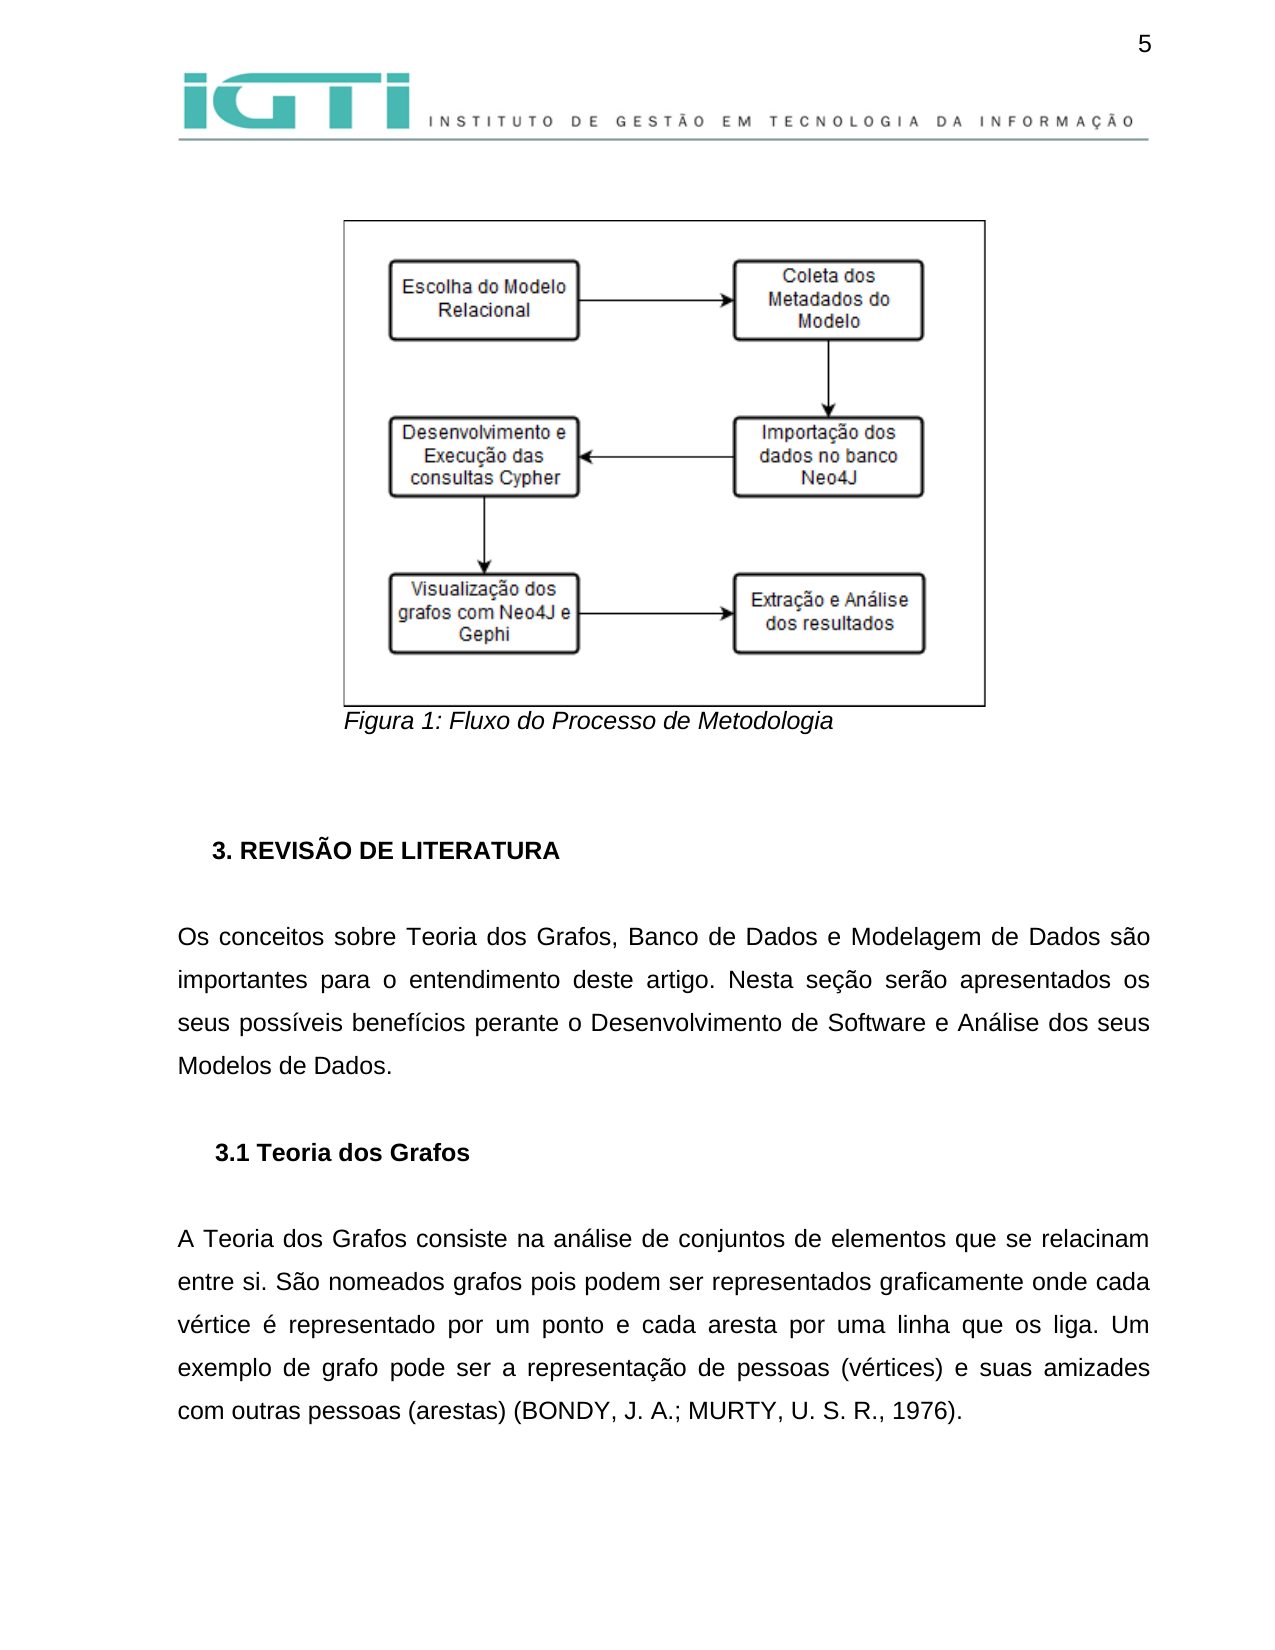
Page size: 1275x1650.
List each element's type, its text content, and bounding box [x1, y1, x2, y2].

text Os conceitos sobre Teoria dos Grafos, Banco de Dados e Modelagem de Dados são importantes para o entendimento deste artigo. Nesta seção serão apresentados os seus possíveis benefícios perante o Desenvolvimento de Software e Análise dos seus Modelos de Dados. [177, 922, 1152, 1080]
picture [178, 59, 1151, 151]
text 3.1 Teoria dos Grafos [215, 1137, 1152, 1166]
picture [343, 220, 986, 707]
text A Teoria dos Grafos consiste na análise de conjuntos de elementos que se relacinam entre si. São nomeados grafos pois podem ser representados graficamente onde cada vértice é representado por um ponto e cada aresta por uma linha que os liga. Um exemplo de grafo pode ser a representação de pessoas (vértices) e suas amizades com outras pessoas (arestas) (BONDY, J. A.; MURTY, U. S. R., 1976). [177, 1224, 1152, 1425]
text Figura 1: Fluxo do Processo de Metodologia [343, 707, 986, 735]
